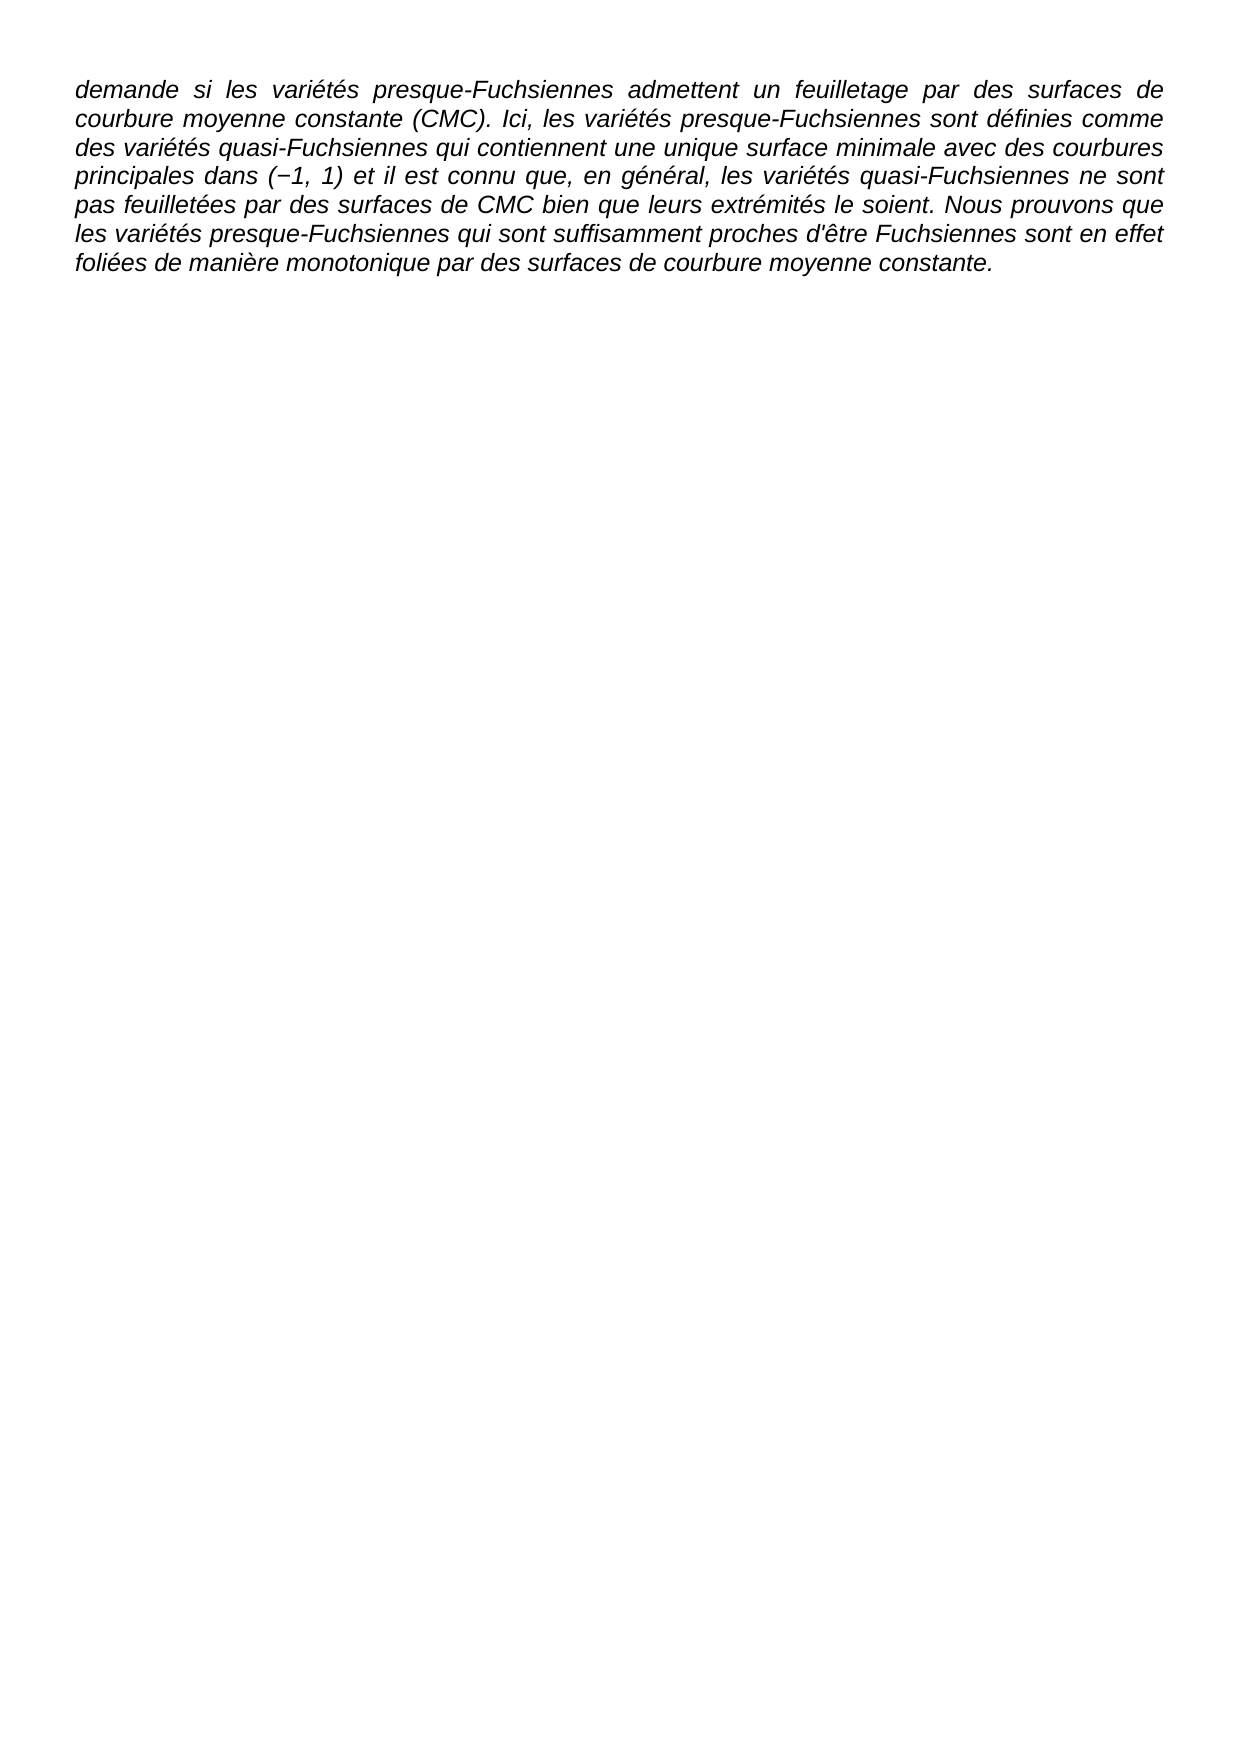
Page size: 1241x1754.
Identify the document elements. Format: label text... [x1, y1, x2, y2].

text demande si les variétés presque-Fuchsiennes admettent un feuilletage par des surfaces de courbure moyenne constante (CMC). Ici, les variétés presque-Fuchsiennes sont définies comme des variétés quasi-Fuchsiennes qui contiennent une unique surface minimale avec des courbures principales dans (−1, 1) et il est connu que, en général, les variétés quasi-Fuchsiennes ne sont pas feuilletées par des surfaces de CMC bien que leurs extrémités le soient. Nous prouvons que les variétés presque-Fuchsiennes qui sont suffisamment proches d'être Fuchsiennes sont en effet foliées de manière monotonique par des surfaces de courbure moyenne constante. [75, 75, 1166, 276]
